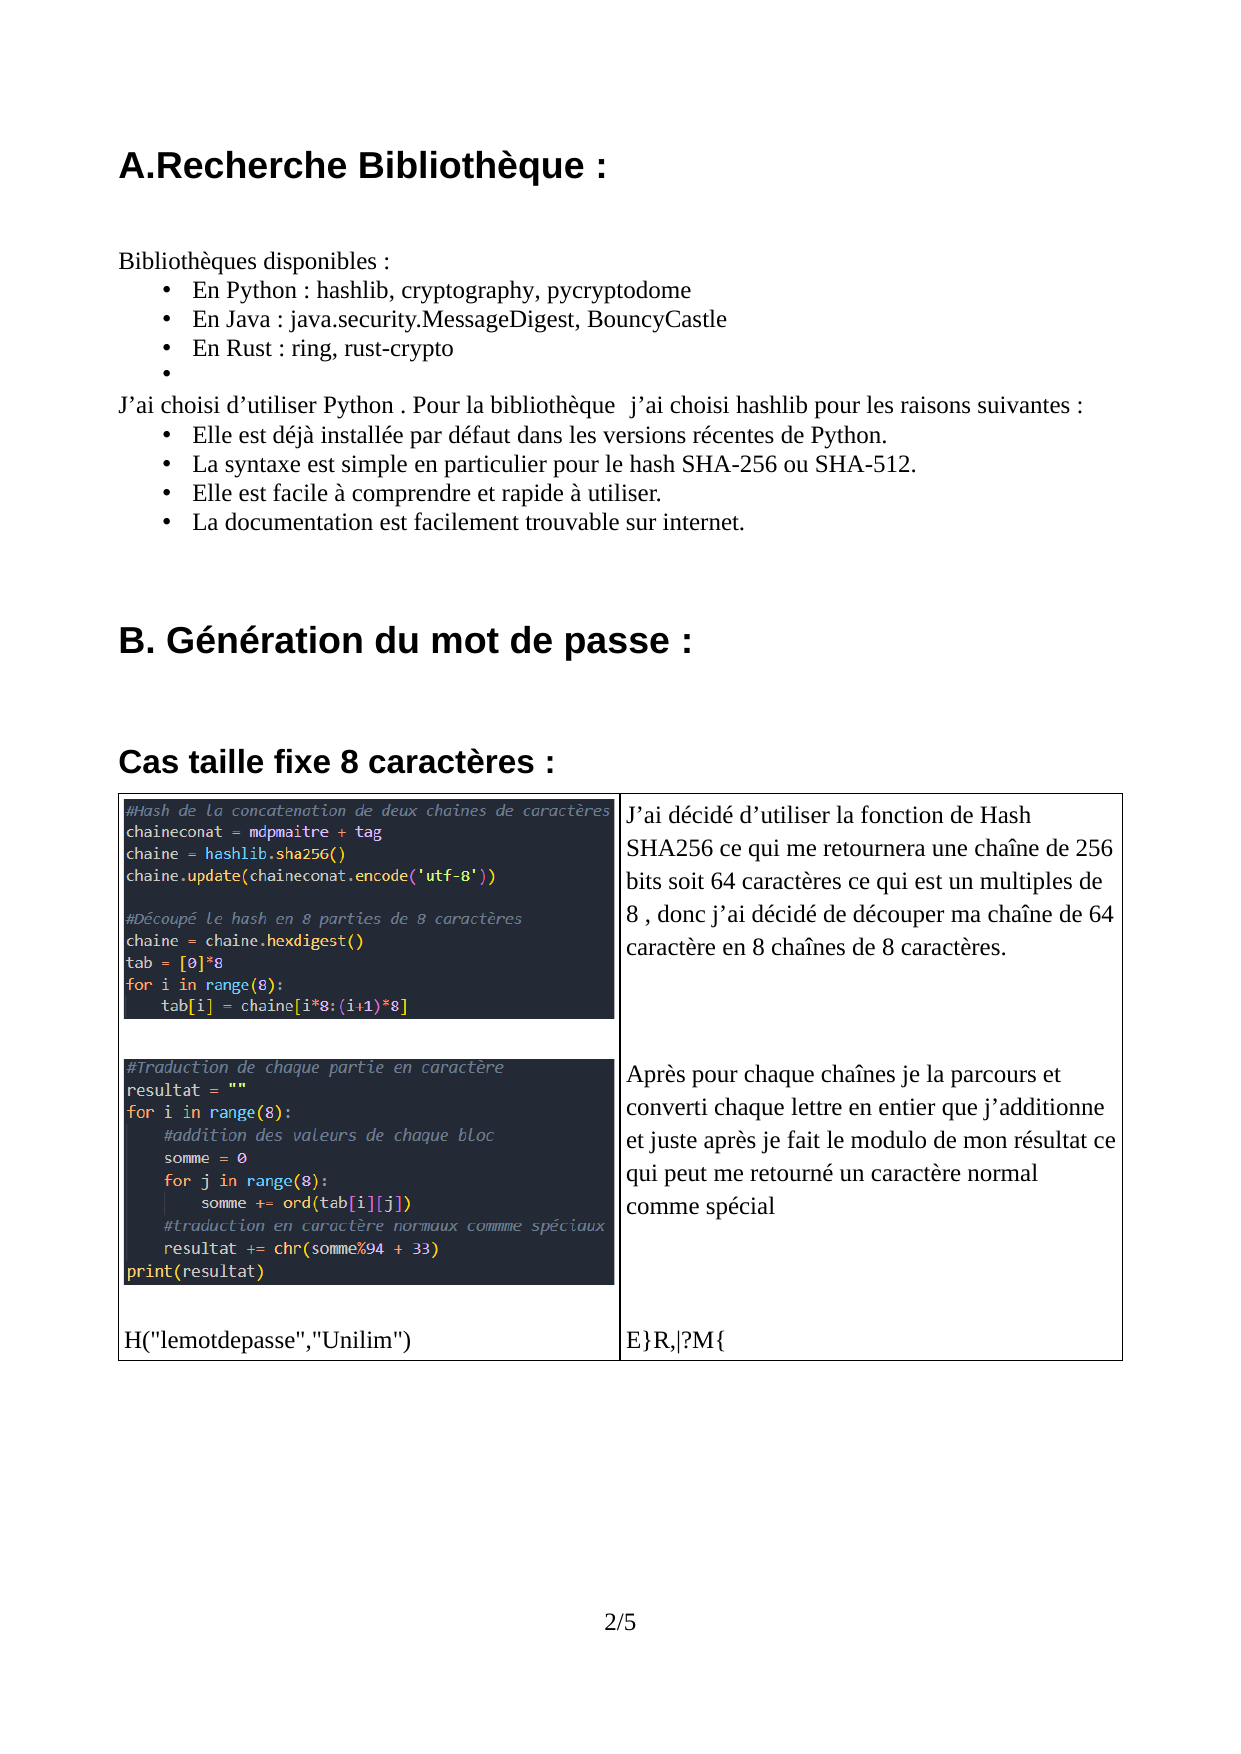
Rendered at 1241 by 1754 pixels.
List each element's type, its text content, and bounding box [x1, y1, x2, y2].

table_cell Après pour chaque chaînes je la parcours et converti chaque lettre en entier que j’additionne et juste après je fait le modulo de mon résultat ce qui peut me retourné un caractère normal comme spécial [621, 1054, 1122, 1319]
list La syntaxe est simple en particulier pour le hash SHA-256 ou SHA-512. [162, 449, 1122, 478]
list En Rust : ring, rust-crypto [162, 333, 1122, 361]
list Elle est facile à comprendre et rapide à utiliser. [162, 478, 1122, 507]
list La documentation est facilement trouvable sur internet. [162, 507, 1122, 536]
subtitle A.Recherche Bibliothèque : [118, 143, 1122, 186]
picture [123, 1059, 615, 1285]
table_header J’ai décidé d’utiliser la fonction de Hash SHA256 ce qui me retournera une chaîne de 256 bits soit 64 caractères ce qui est un multiples de 8 , donc j’ai décidé de découper ma chaîne de 64 caractère en 8 chaînes de 8 caractères. [621, 794, 1122, 1053]
text J’ai choisi d’utiliser Python . Pour la bibliothèque j’ai choisi hashlib pour les raisons suivantes : [118, 390, 1122, 421]
table_cell E}R,|?M{ [621, 1319, 1122, 1359]
picture [123, 799, 615, 1019]
list Elle est déjà installée par défaut dans les versions récentes de Python. [162, 421, 1122, 449]
text Bibliothèques disponibles : [118, 246, 1122, 275]
list En Python : hashlib, cryptography, pycryptodome [162, 275, 1122, 304]
table_cell [119, 1054, 619, 1319]
table_cell H("lemotdepasse","Unilim") [119, 1319, 619, 1359]
subtitle Cas taille fixe 8 caractères : [118, 742, 1122, 781]
list En Java : java.security.MessageDigest, BouncyCastle [162, 304, 1122, 333]
table_header [119, 794, 619, 1053]
subtitle B. Génération du mot de passe : [118, 618, 1122, 661]
